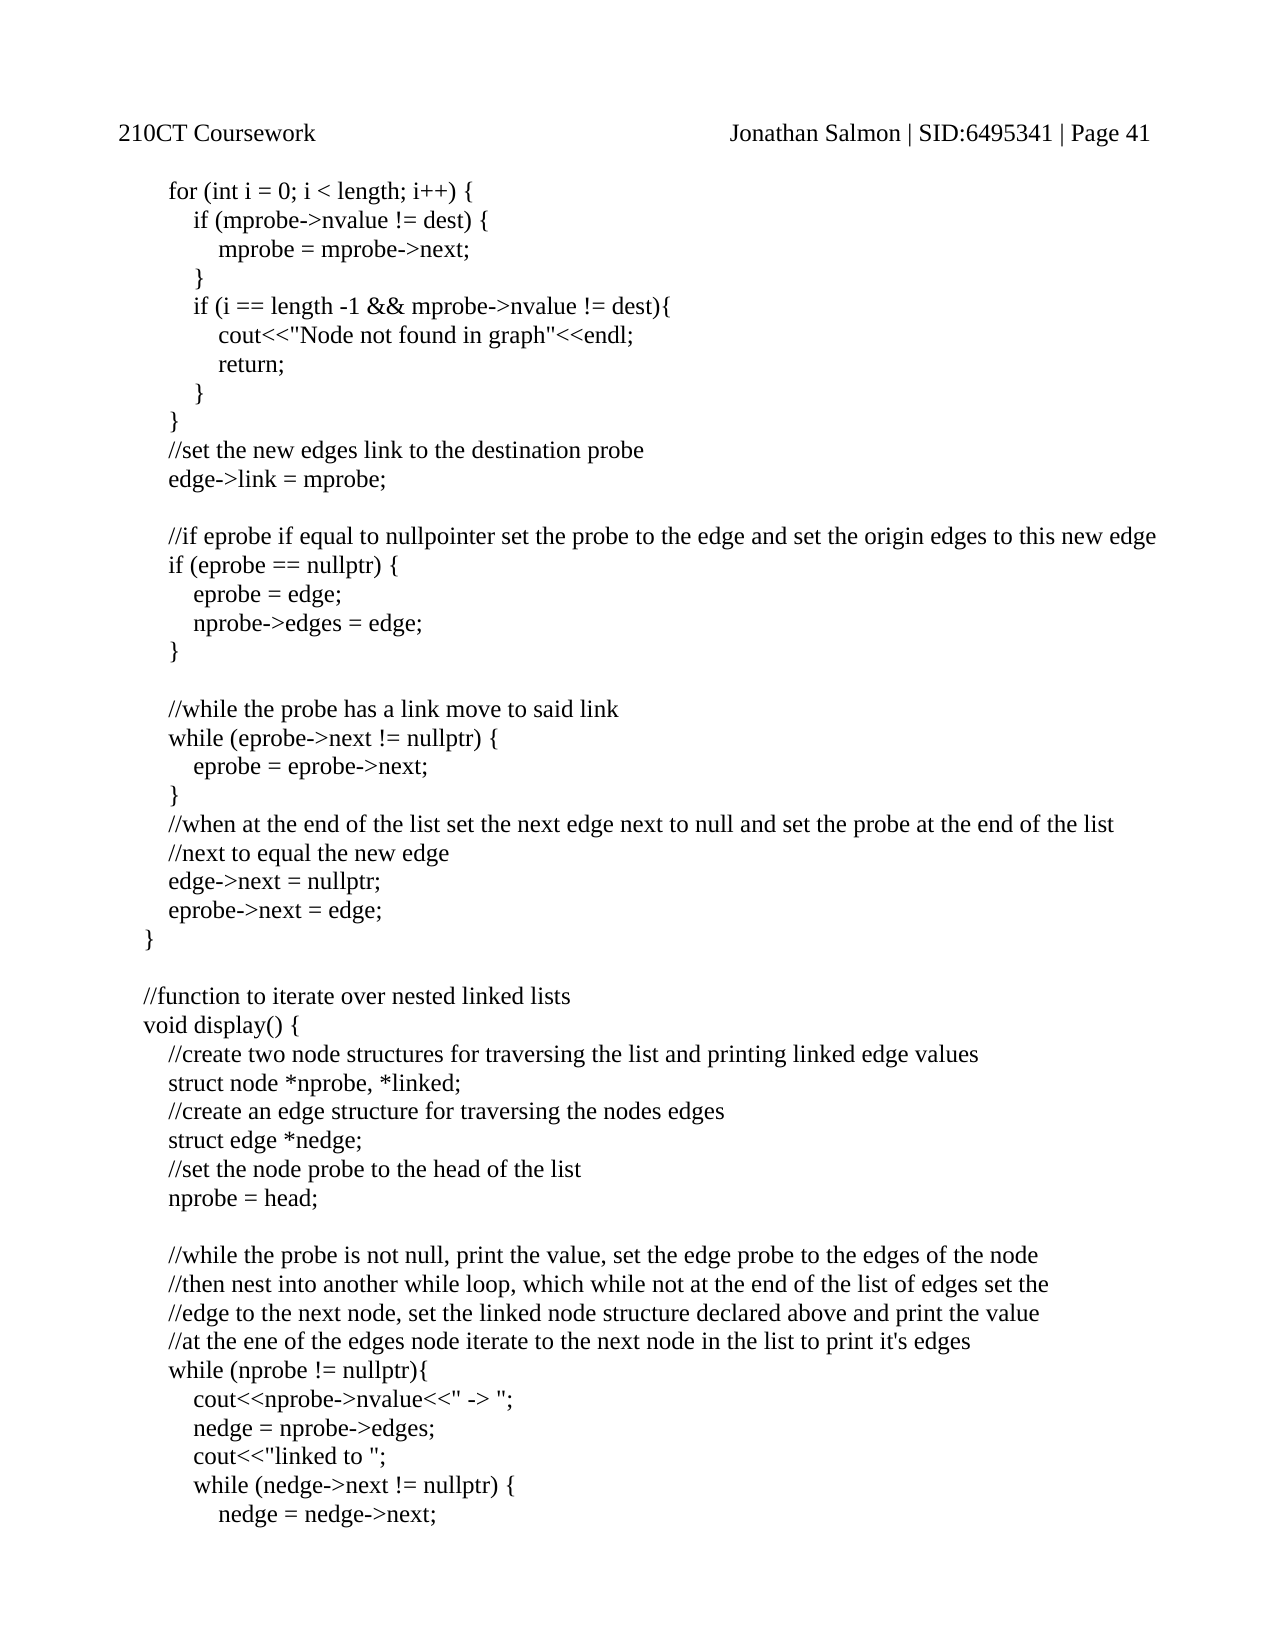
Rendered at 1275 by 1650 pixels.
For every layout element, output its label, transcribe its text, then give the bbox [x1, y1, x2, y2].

text return; [118, 349, 1157, 378]
text eprobe->next = edge; [118, 895, 1157, 924]
text eprobe = eprobe->next; [118, 751, 1157, 780]
text edge->link = mprobe; [118, 464, 1157, 493]
text //function to iterate over nested linked lists [118, 981, 1157, 1010]
text } [118, 378, 1157, 406]
text //create two node structures for traversing the list and printing linked edge values [118, 1039, 1157, 1068]
text //at the ene of the edges node iterate to the next node in the list to print it's edges [118, 1326, 1157, 1355]
text //while the probe is not null, print the value, set the edge probe to the edges of the node [118, 1240, 1157, 1269]
text } [118, 780, 1157, 809]
text cout<<"linked to "; [118, 1441, 1157, 1470]
text } [118, 636, 1157, 665]
text for (int i = 0; i < length; i++) { [118, 176, 1157, 205]
text void display() { [118, 1010, 1157, 1039]
text //create an edge structure for traversing the nodes edges [118, 1096, 1157, 1125]
text while (nedge->next != nullptr) { [118, 1470, 1157, 1499]
text cout<<"Node not found in graph"<<endl; [118, 320, 1157, 349]
text nprobe = head; [118, 1183, 1157, 1211]
text edge->next = nullptr; [118, 866, 1157, 895]
text //when at the end of the list set the next edge next to null and set the probe at the end of the list [118, 809, 1157, 838]
text eprobe = edge; [118, 579, 1157, 608]
text } [118, 924, 1157, 953]
text //set the new edges link to the destination probe [118, 435, 1157, 464]
text //while the probe has a link move to said link [118, 694, 1157, 723]
text //if eprobe if equal to nullpointer set the probe to the edge and set the origin edges to this new edge [118, 521, 1157, 550]
text nprobe->edges = edge; [118, 608, 1157, 636]
text } [118, 406, 1157, 435]
text if (mprobe->nvalue != dest) { [118, 205, 1157, 234]
text //set the node probe to the head of the list [118, 1154, 1157, 1183]
text struct node *nprobe, *linked; [118, 1068, 1157, 1096]
text cout<<nprobe->nvalue<<" -> "; [118, 1384, 1157, 1413]
text if (eprobe == nullptr) { [118, 550, 1157, 579]
text while (nprobe != nullptr){ [118, 1355, 1157, 1384]
text nedge = nprobe->edges; [118, 1413, 1157, 1441]
text //then nest into another while loop, which while not at the end of the list of edges set the [118, 1269, 1157, 1298]
text while (eprobe->next != nullptr) { [118, 723, 1157, 751]
text //edge to the next node, set the linked node structure declared above and print the value [118, 1298, 1157, 1326]
text if (i == length -1 && mprobe->nvalue != dest){ [118, 291, 1157, 320]
text struct edge *nedge; [118, 1125, 1157, 1154]
text nedge = nedge->next; [118, 1499, 1157, 1528]
text } [118, 263, 1157, 291]
text mprobe = mprobe->next; [118, 234, 1157, 263]
text //next to equal the new edge [118, 838, 1157, 866]
